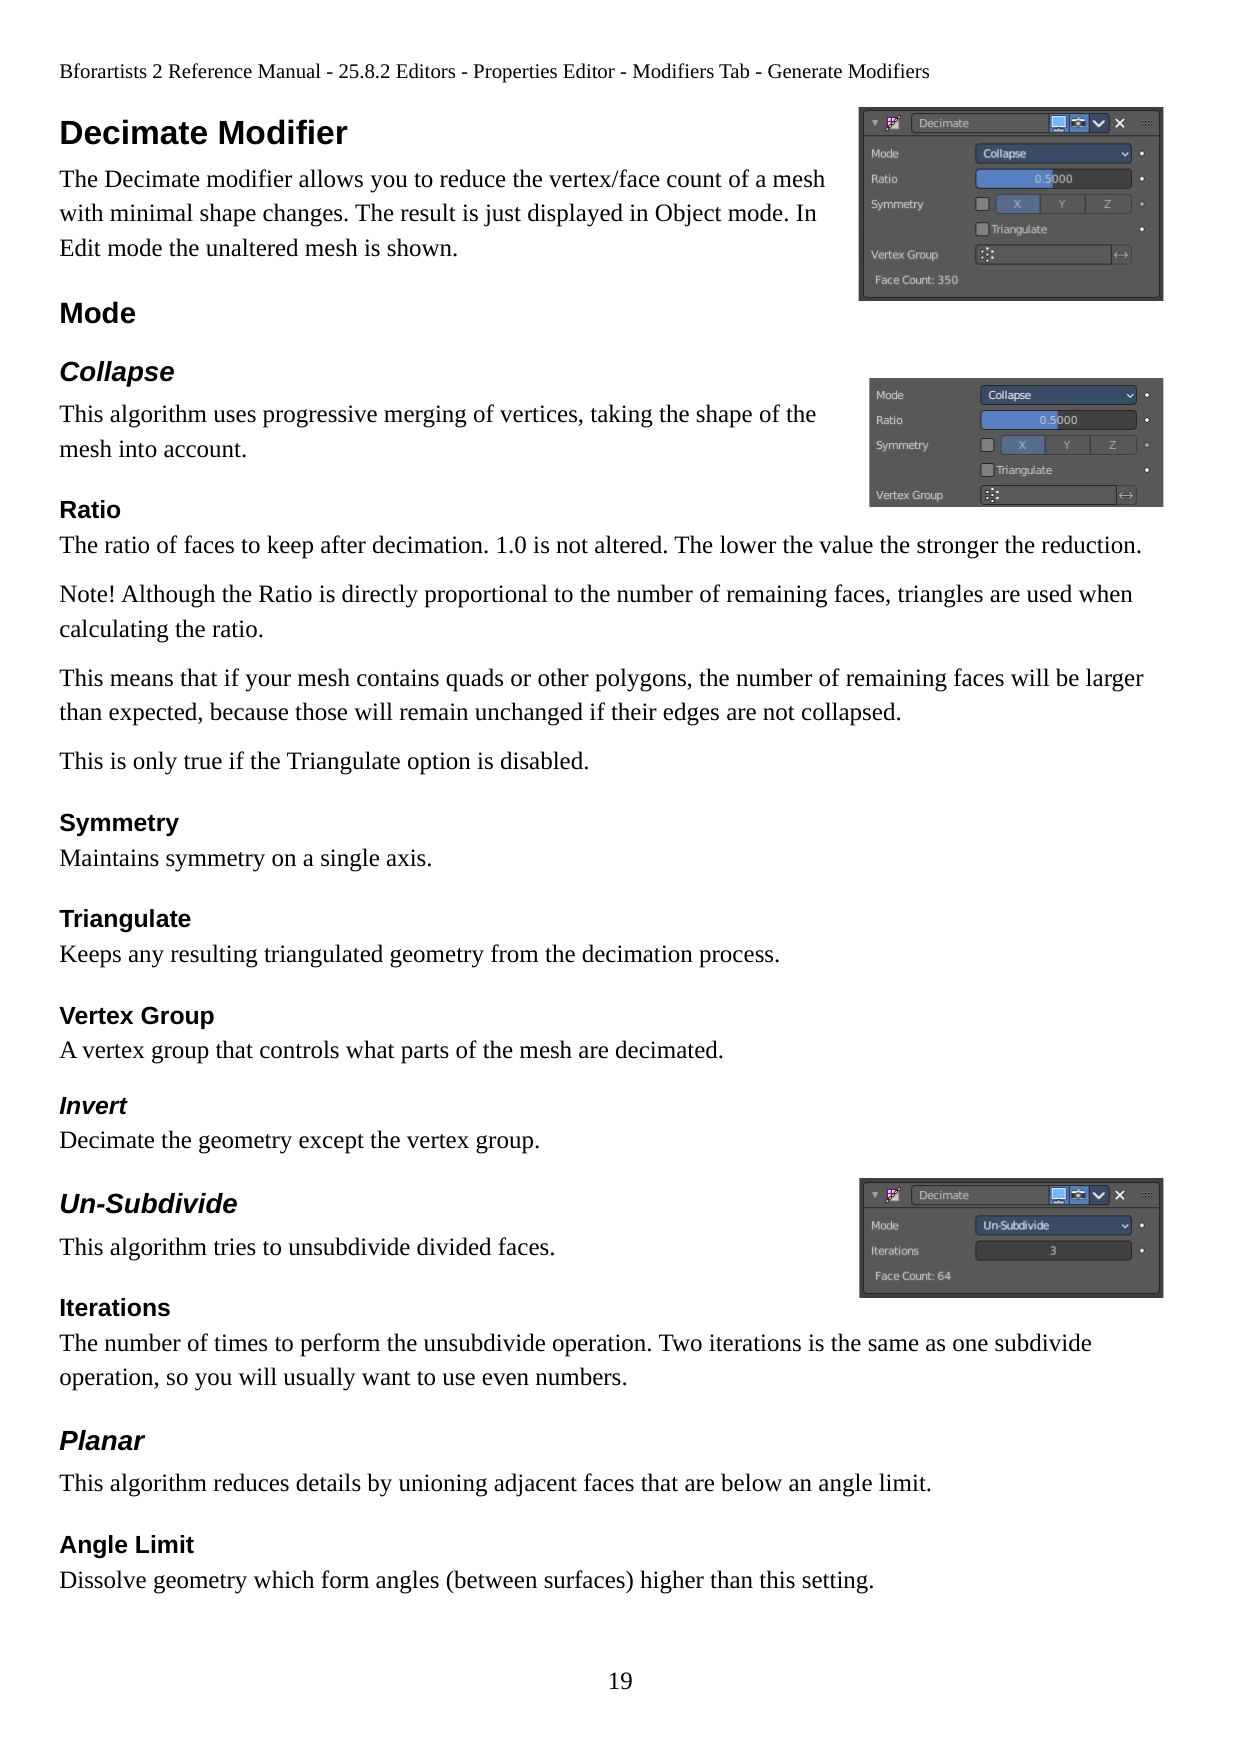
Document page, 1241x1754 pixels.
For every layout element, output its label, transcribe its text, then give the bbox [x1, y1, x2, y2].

subtitle [1164, 1187, 1181, 1219]
text This is only true if the Triangulate option is disabled. [59, 746, 1181, 775]
subtitle Iterations [59, 1293, 1181, 1322]
picture [858, 107, 1164, 301]
text A vertex group that controls what parts of the mesh are decimated. [59, 1036, 1181, 1064]
text Keeps any resulting triangulated geometry from the decimation process. [59, 939, 1181, 968]
text This algorithm reduces details by unioning adjacent faces that are below an angle limit. [59, 1468, 1181, 1497]
text The Decimate modifier allows you to reduce the vertex/face count of a mesh with minimal shape changes. The result is just displayed in Object mode. In Edit mode the unaltered mesh is shown. [59, 164, 858, 261]
subtitle Vertex Group [59, 1001, 1181, 1029]
subtitle Un-Subdivide [59, 1187, 859, 1219]
text Maintains symmetry on a single axis. [59, 843, 1181, 872]
subtitle Ratio [59, 496, 1181, 524]
text This algorithm uses progressive merging of vertices, taking the shape of the mesh into account. [59, 399, 869, 463]
subtitle Angle Limit [59, 1530, 1181, 1558]
text This means that if your mesh contains quads or other polygons, the number of remaining faces will be larger than expected, because those will remain unchanged if their edges are not collapsed. [59, 663, 1181, 726]
subtitle Mode [59, 296, 1181, 330]
text The ratio of faces to keep after decimation. 1.0 is not altered. The lower the value the stronger the reduction. [59, 530, 1181, 559]
subtitle Symmetry [59, 808, 1181, 837]
subtitle Decimate Modifier [59, 113, 858, 151]
text This algorithm tries to unsubdivide divided faces. [59, 1232, 859, 1260]
text Dissolve geometry which form angles (between surfaces) higher than this setting. [59, 1565, 1181, 1593]
text Decimate the geometry except the vertex group. [59, 1126, 1181, 1154]
subtitle Collapse [59, 355, 1181, 387]
text Note! Although the Ratio is directly proportional to the number of remaining faces, triangles are used when calculating the ratio. [59, 579, 1181, 643]
picture [869, 378, 1164, 507]
subtitle Invert [59, 1091, 1181, 1119]
text The number of times to perform the unsubdivide operation. Two iterations is the same as one subdivide operation, so you will usually want to use even numbers. [59, 1328, 1181, 1391]
subtitle Planar [59, 1424, 1181, 1456]
subtitle Triangulate [59, 904, 1181, 933]
picture [859, 1178, 1164, 1298]
subtitle [1164, 113, 1181, 151]
